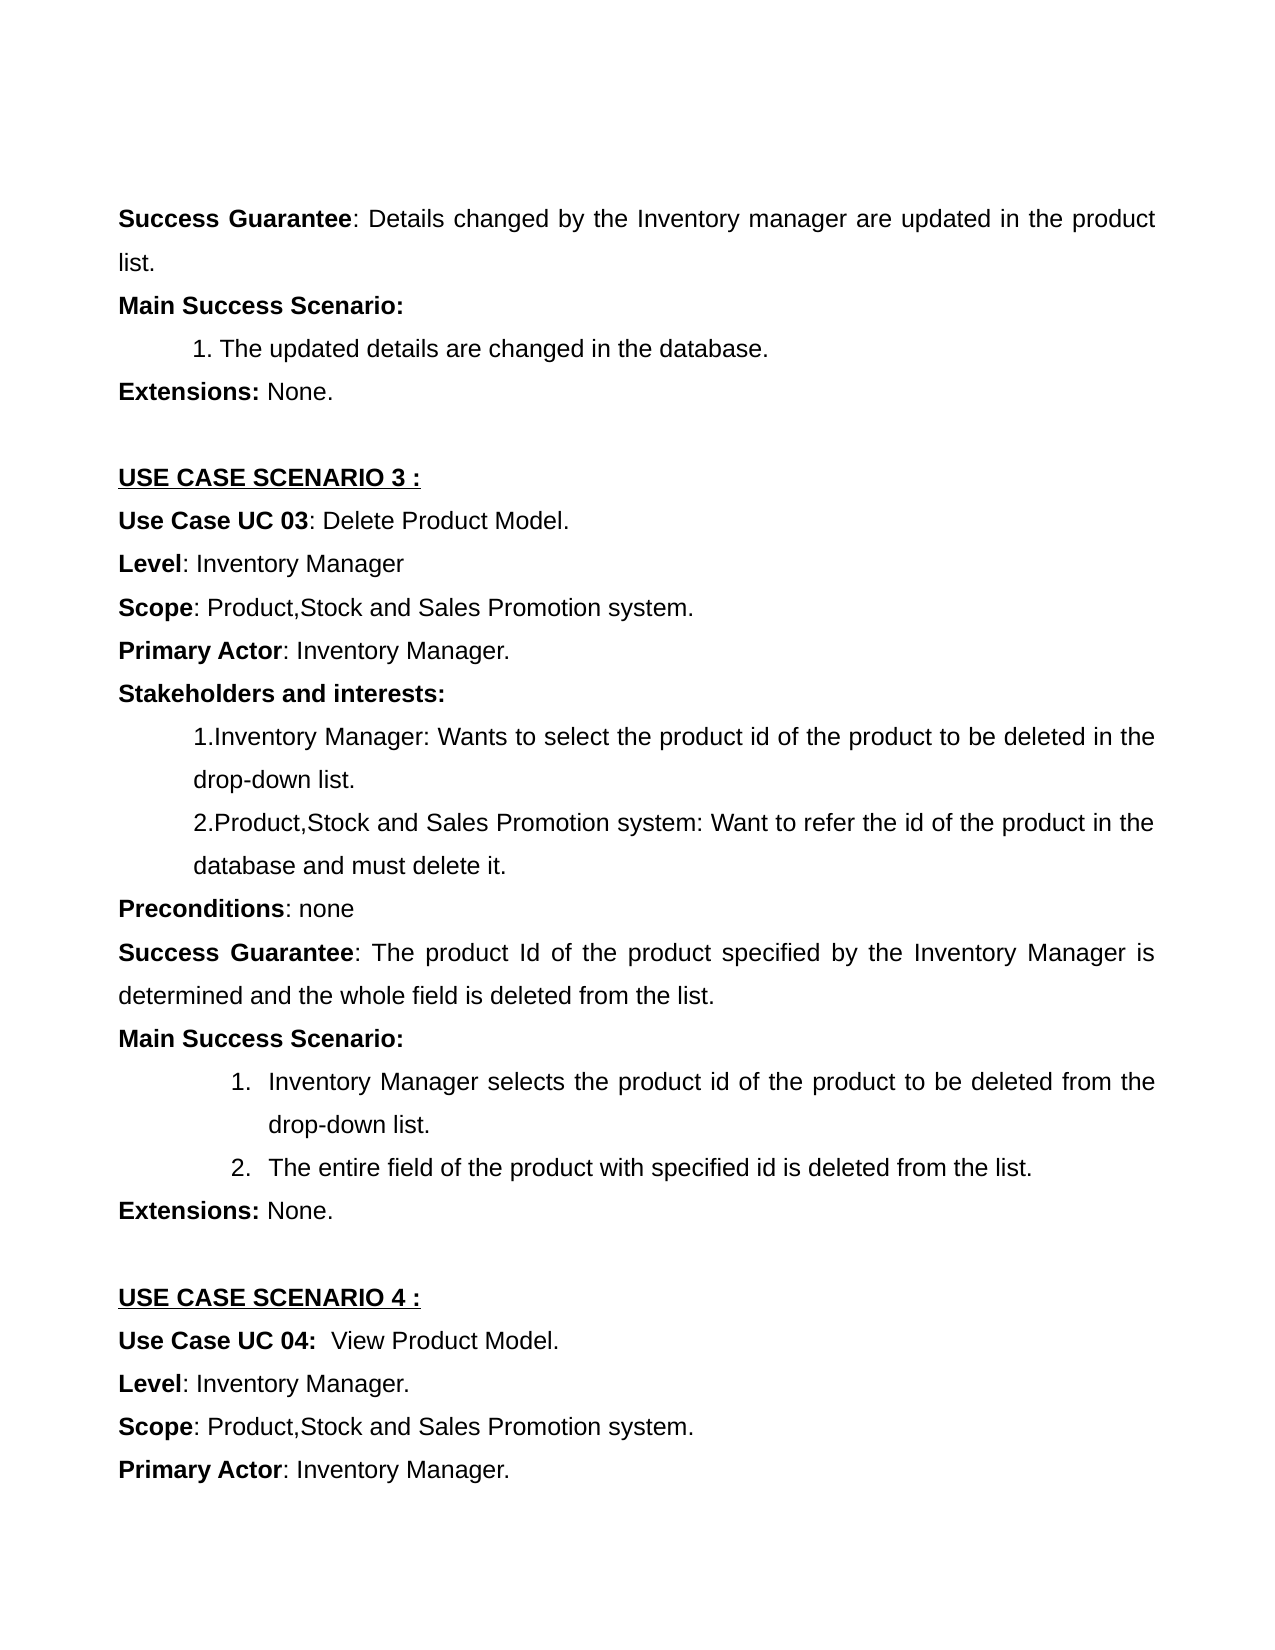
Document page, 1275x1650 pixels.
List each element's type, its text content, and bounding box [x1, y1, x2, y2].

text Success Guarantee: Details changed by the Inventory manager are updated in the product list. [118, 204, 1157, 276]
text USE CASE SCENARIO 3 : [118, 463, 1157, 492]
text Scope: Product,Stock and Sales Promotion system. [118, 592, 1157, 621]
text Extensions: None. [118, 1196, 1157, 1225]
text Level: Inventory Manager. [118, 1369, 1157, 1397]
text Scope: Product,Stock and Sales Promotion system. [118, 1412, 1157, 1441]
text Primary Actor: Inventory Manager. [118, 1455, 1157, 1484]
text 1. The updated details are changed in the database. [118, 334, 1157, 362]
text USE CASE SCENARIO 4 : [118, 1282, 1157, 1311]
text Success Guarantee: The product Id of the product specified by the Inventory Manager is determined and the whole field is deleted from the list. [118, 937, 1157, 1009]
text Use Case UC 03: Delete Product Model. [118, 506, 1157, 535]
list 2.Product,Stock and Sales Promotion system: Want to refer the id of the product in the database and must delete it. [156, 808, 1157, 880]
text Main Success Scenario: [118, 1024, 1157, 1052]
text Main Success Scenario: [118, 291, 1157, 319]
text Preconditions: none [118, 894, 1157, 923]
text Extensions: None. [118, 377, 1157, 406]
text Use Case UC 04: View Product Model. [118, 1326, 1157, 1354]
text Stakeholders and interests: [118, 679, 1157, 707]
list 1.Inventory Manager: Wants to select the product id of the product to be deleted in the drop-down list. [184, 722, 1157, 794]
list The entire field of the product with specified id is deleted from the list. [231, 1153, 1157, 1182]
text Primary Actor: Inventory Manager. [118, 636, 1157, 664]
text Level: Inventory Manager [118, 549, 1157, 578]
list Inventory Manager selects the product id of the product to be deleted from the drop-down list. [231, 1067, 1157, 1139]
